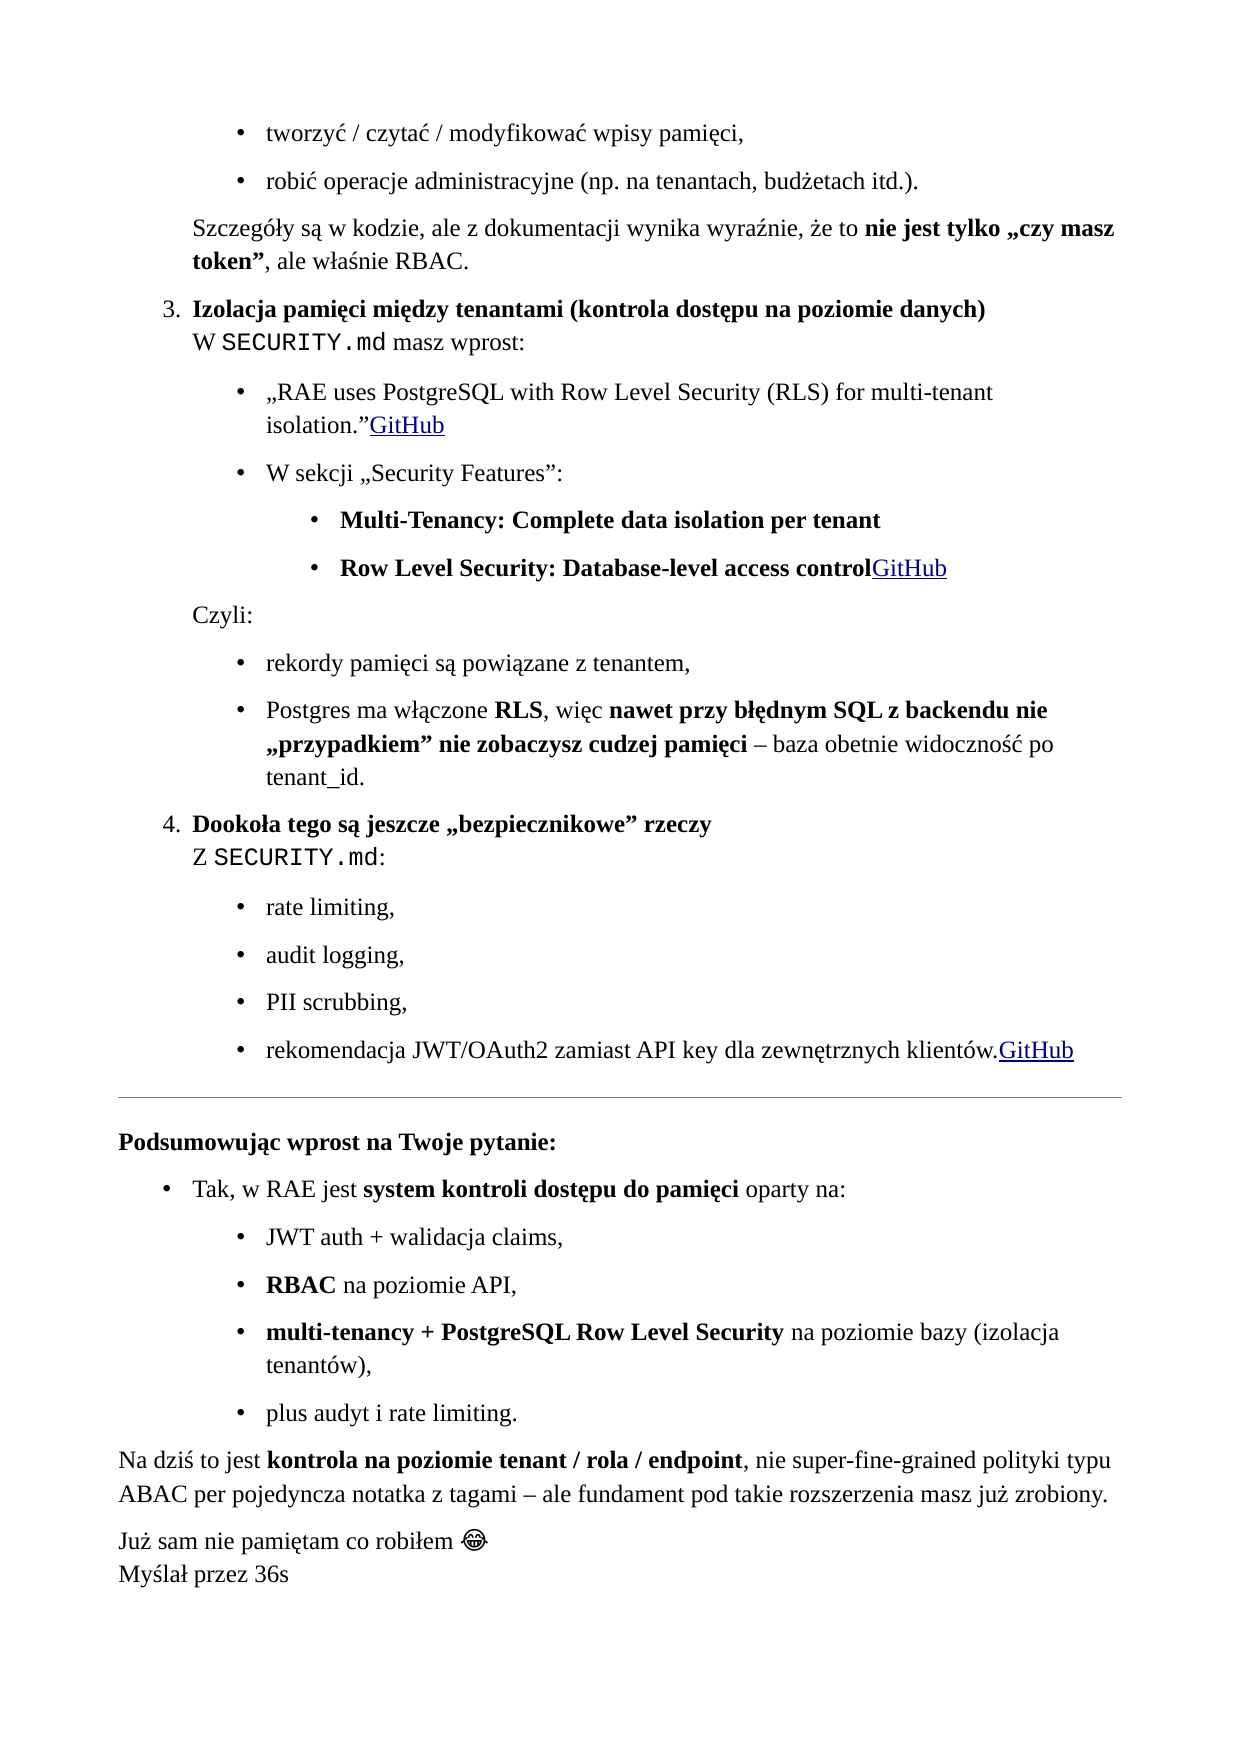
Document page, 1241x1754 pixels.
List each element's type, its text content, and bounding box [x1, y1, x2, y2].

list Czyli: [162, 600, 1122, 629]
list tworzyć / czytać / modyfikować wpisy pamięci, [236, 118, 1122, 147]
text Na dziś to jest kontrola na poziomie tenant / rola / endpoint, nie super-fine-grained polityki typu ABAC per pojedyncza notatka z tagami – ale fundament pod takie rozszerzenia masz już zrobiony. [118, 1446, 1122, 1507]
list Izolacja pamięci między tenantami (kontrola dostępu na poziomie danych) W SECURITY.md masz wprost: [162, 294, 1122, 358]
list Dookoła tego są jeszcze „bezpiecznikowe” rzeczy Z SECURITY.md: [162, 809, 1122, 873]
list Row Level Security: Database-level access controlGitHub [310, 553, 1122, 582]
list Postgres ma włączone RLS, więc nawet przy błędnym SQL z backendu nie „przypadkiem” nie zobaczysz cudzej pamięci – baza obetnie widoczność po tenant_id. [236, 696, 1122, 790]
text Już sam nie pamiętam co robiłem 😂 [118, 1526, 1122, 1555]
list Multi-Tenancy: Complete data isolation per tenant [310, 505, 1122, 534]
text Podsumowując wprost na Twoje pytanie: [118, 1127, 1122, 1156]
list rekomendacja JWT/OAuth2 zamiast API key dla zewnętrznych klientów.GitHub [236, 1035, 1122, 1064]
text Myślał przez 36s [118, 1559, 1122, 1588]
list „RAE uses PostgreSQL with Row Level Security (RLS) for multi-tenant isolation.”GitHub [236, 377, 1122, 439]
list rekordy pamięci są powiązane z tenantem, [236, 648, 1122, 677]
list RBAC na poziomie API, [236, 1270, 1122, 1298]
list multi-tenancy + PostgreSQL Row Level Security na poziomie bazy (izolacja tenantów), [236, 1317, 1122, 1379]
list PII scrubbing, [236, 987, 1122, 1016]
list JWT auth + walidacja claims, [236, 1222, 1122, 1251]
list audit logging, [236, 940, 1122, 969]
list plus audyt i rate limiting. [236, 1398, 1122, 1427]
list robić operacje administracyjne (np. na tenantach, budżetach itd.). [236, 166, 1122, 194]
list Tak, w RAE jest system kontroli dostępu do pamięci oparty na: [162, 1174, 1122, 1203]
list Szczegóły są w kodzie, ale z dokumentacji wynika wyraźnie, że to nie jest tylko „czy masz token”, ale właśnie RBAC. [162, 213, 1122, 275]
list rate limiting, [236, 892, 1122, 921]
list W sekcji „Security Features”: [236, 458, 1122, 486]
